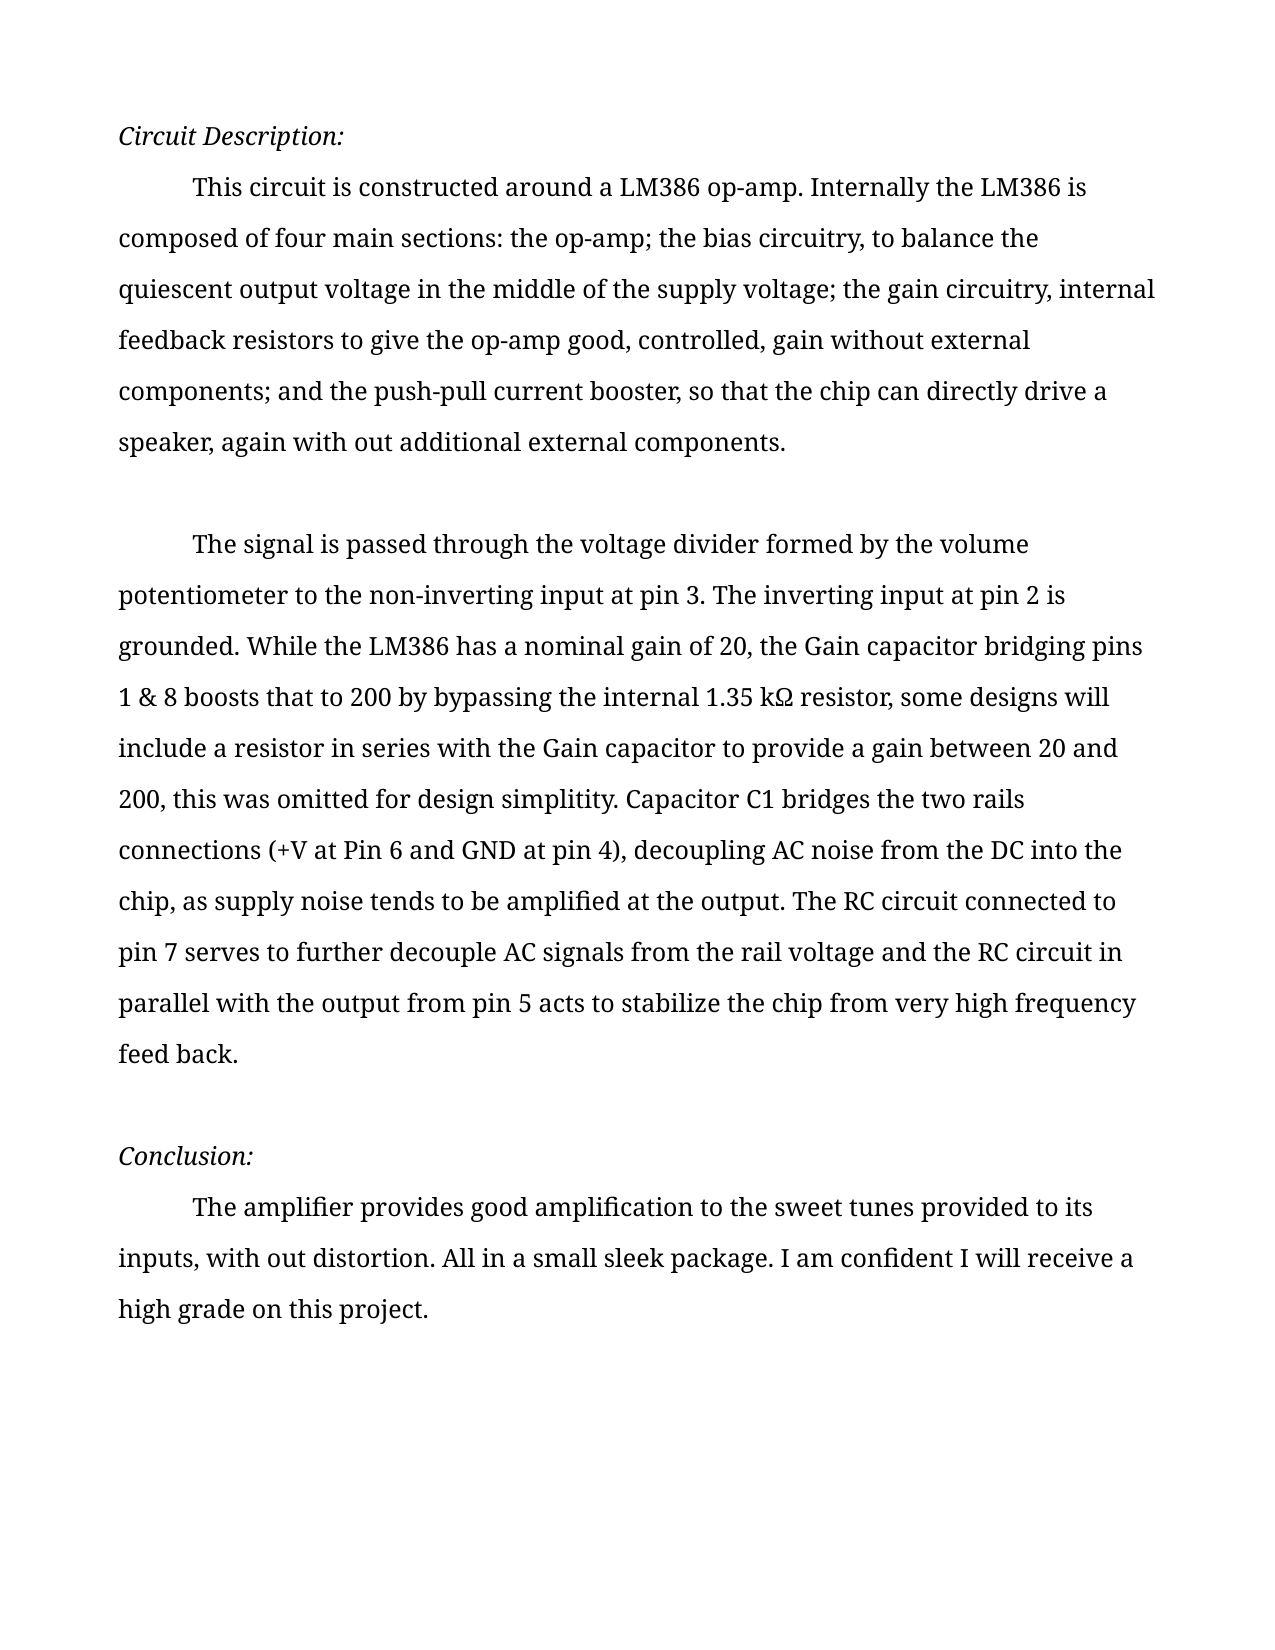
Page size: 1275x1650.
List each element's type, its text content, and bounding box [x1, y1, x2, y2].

text The amplifier provides good amplification to the sweet tunes provided to its inputs, with out distortion. All in a small sleek package. I am confident I will receive a high grade on this project. [118, 1190, 1157, 1326]
text The signal is passed through the voltage divider formed by the volume potentiometer to the non-inverting input at pin 3. The inverting input at pin 2 is grounded. While the LM386 has a nominal gain of 20, the Gain capacitor bridging pins 1 & 8 boosts that to 200 by bypassing the internal 1.35 kΩ resistor, some designs will include a resistor in series with the Gain capacitor to provide a gain between 20 and 200, this was omitted for design simplitity. Capacitor C1 bridges the two rails connections (+V at Pin 6 and GND at pin 4), decoupling AC noise from the DC into the chip, as supply noise tends to be amplified at the output. The RC circuit connected to pin 7 serves to further decouple AC signals from the rail voltage and the RC circuit in parallel with the output from pin 5 acts to stabilize the chip from very high frequency feed back. [118, 526, 1157, 1071]
text Circuit Description: [118, 118, 1157, 152]
text Conclusion: [118, 1139, 1157, 1173]
text This circuit is constructed around a LM386 op-amp. Internally the LM386 is composed of four main sections: the op-amp; the bias circuitry, to balance the quiescent output voltage in the middle of the supply voltage; the gain circuitry, internal feedback resistors to give the op-amp good, controlled, gain without external components; and the push-pull current booster, so that the chip can directly drive a speaker, again with out additional external components. [118, 169, 1157, 458]
